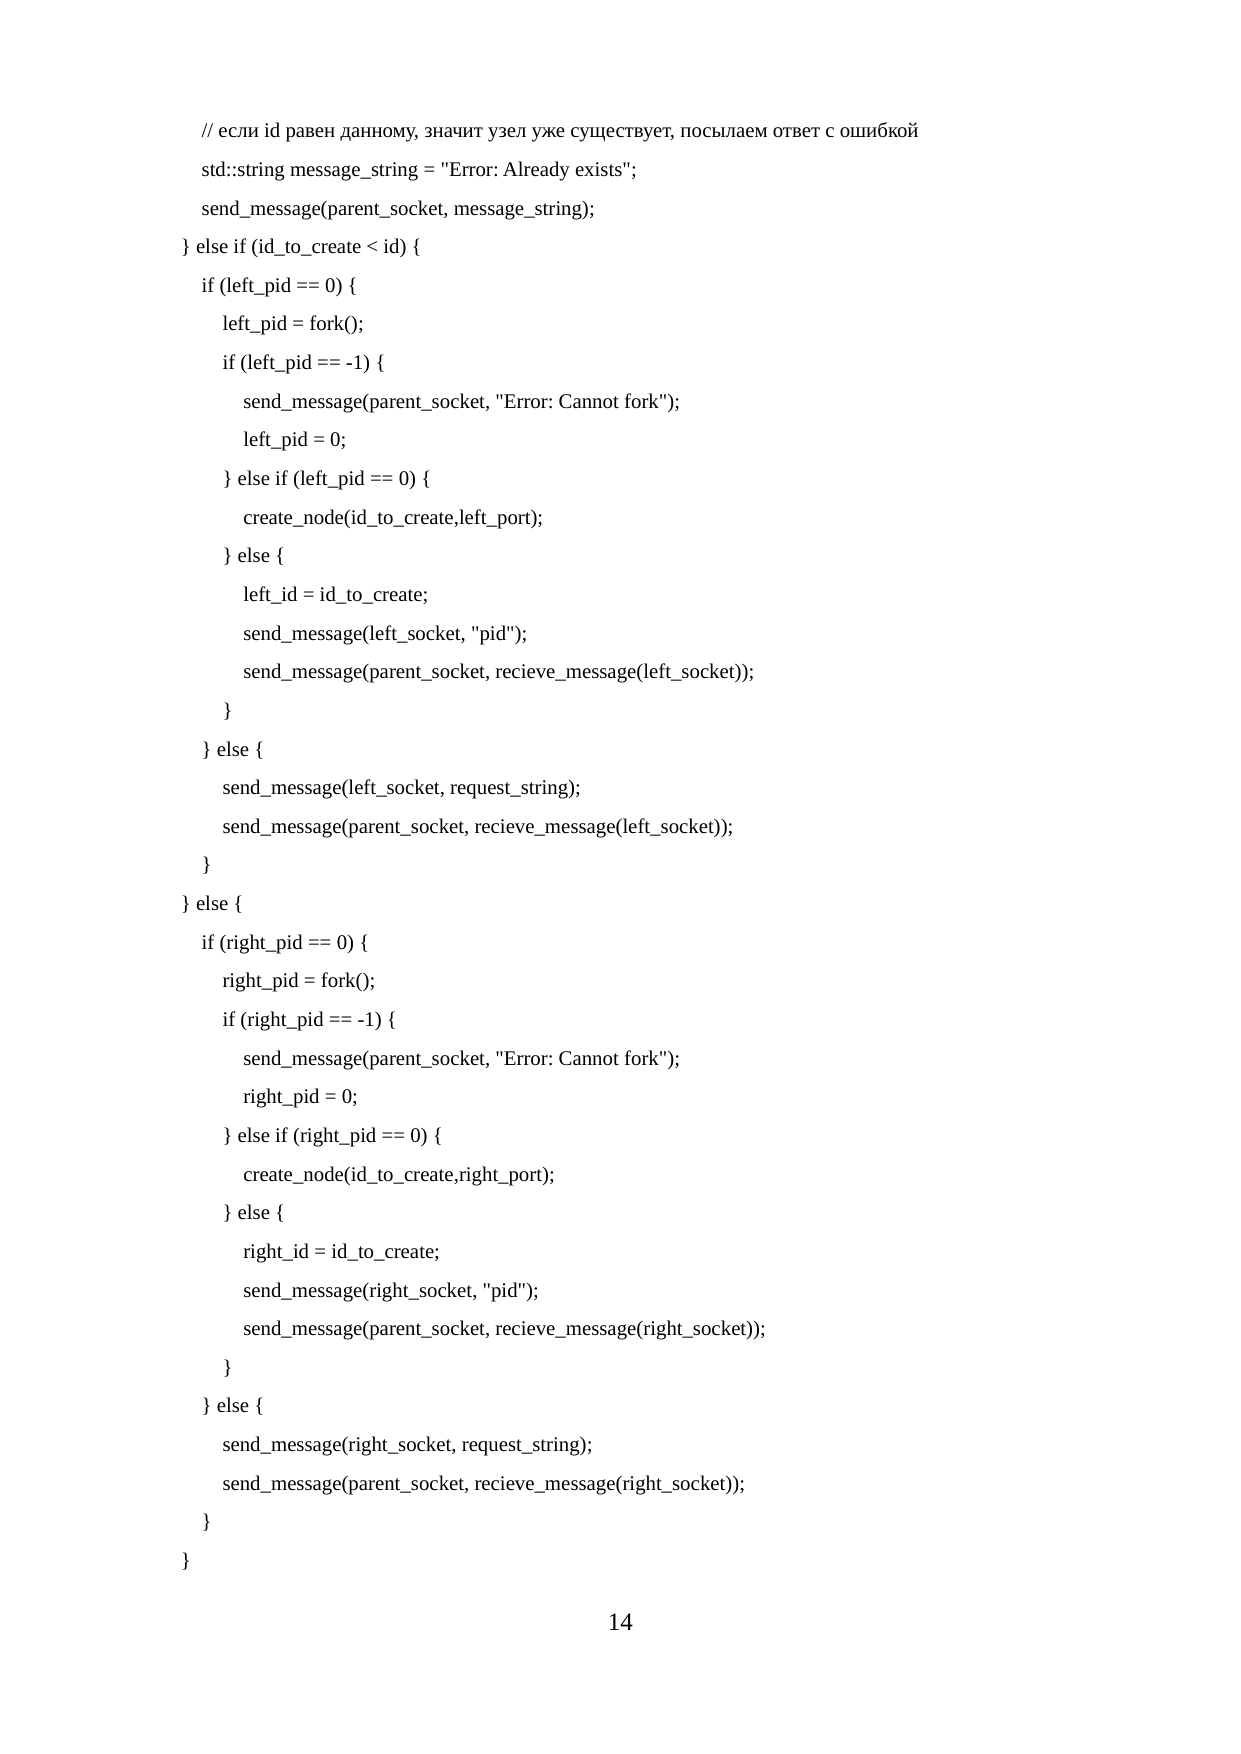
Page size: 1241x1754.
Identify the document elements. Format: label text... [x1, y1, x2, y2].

text create_node(id_to_create,right_port); [118, 1162, 1122, 1186]
text } else if (left_pid == 0) { [118, 466, 1122, 490]
text } [118, 852, 1122, 876]
text send_message(parent_socket, recieve_message(right_socket)); [118, 1471, 1122, 1495]
text send_message(parent_socket, recieve_message(left_socket)); [118, 814, 1122, 838]
text right_pid = 0; [118, 1084, 1122, 1108]
text left_pid = 0; [118, 427, 1122, 451]
text } [118, 698, 1122, 722]
text send_message(parent_socket, recieve_message(right_socket)); [118, 1316, 1122, 1340]
text } [118, 1355, 1122, 1379]
text // если id равен данному, значит узел уже существует, посылаем ответ с ошибкой [118, 118, 1122, 142]
text if (left_pid == 0) { [118, 273, 1122, 297]
text send_message(parent_socket, "Error: Cannot fork"); [118, 1046, 1122, 1070]
text } else if (right_pid == 0) { [118, 1123, 1122, 1147]
text } [118, 1509, 1122, 1533]
text send_message(parent_socket, message_string); [118, 195, 1122, 219]
text } else if (id_to_create < id) { [118, 234, 1122, 258]
text std::string message_string = "Error: Already exists"; [118, 157, 1122, 181]
text send_message(parent_socket, recieve_message(left_socket)); [118, 659, 1122, 683]
text send_message(right_socket, request_string); [118, 1432, 1122, 1456]
text } else { [118, 736, 1122, 761]
text left_pid = fork(); [118, 311, 1122, 335]
text if (left_pid == -1) { [118, 350, 1122, 374]
text send_message(left_socket, "pid"); [118, 621, 1122, 644]
text if (right_pid == -1) { [118, 1007, 1122, 1031]
text } [118, 1548, 1122, 1572]
text } else { [118, 891, 1122, 915]
text if (right_pid == 0) { [118, 930, 1122, 954]
text } else { [118, 1393, 1122, 1417]
text left_id = id_to_create; [118, 582, 1122, 606]
text send_message(right_socket, "pid"); [118, 1277, 1122, 1302]
text send_message(parent_socket, "Error: Cannot fork"); [118, 389, 1122, 413]
text send_message(left_socket, request_string); [118, 775, 1122, 799]
text right_id = id_to_create; [118, 1239, 1122, 1263]
text } else { [118, 543, 1122, 567]
text create_node(id_to_create,left_port); [118, 504, 1122, 529]
text } else { [118, 1200, 1122, 1224]
text right_pid = fork(); [118, 968, 1122, 992]
